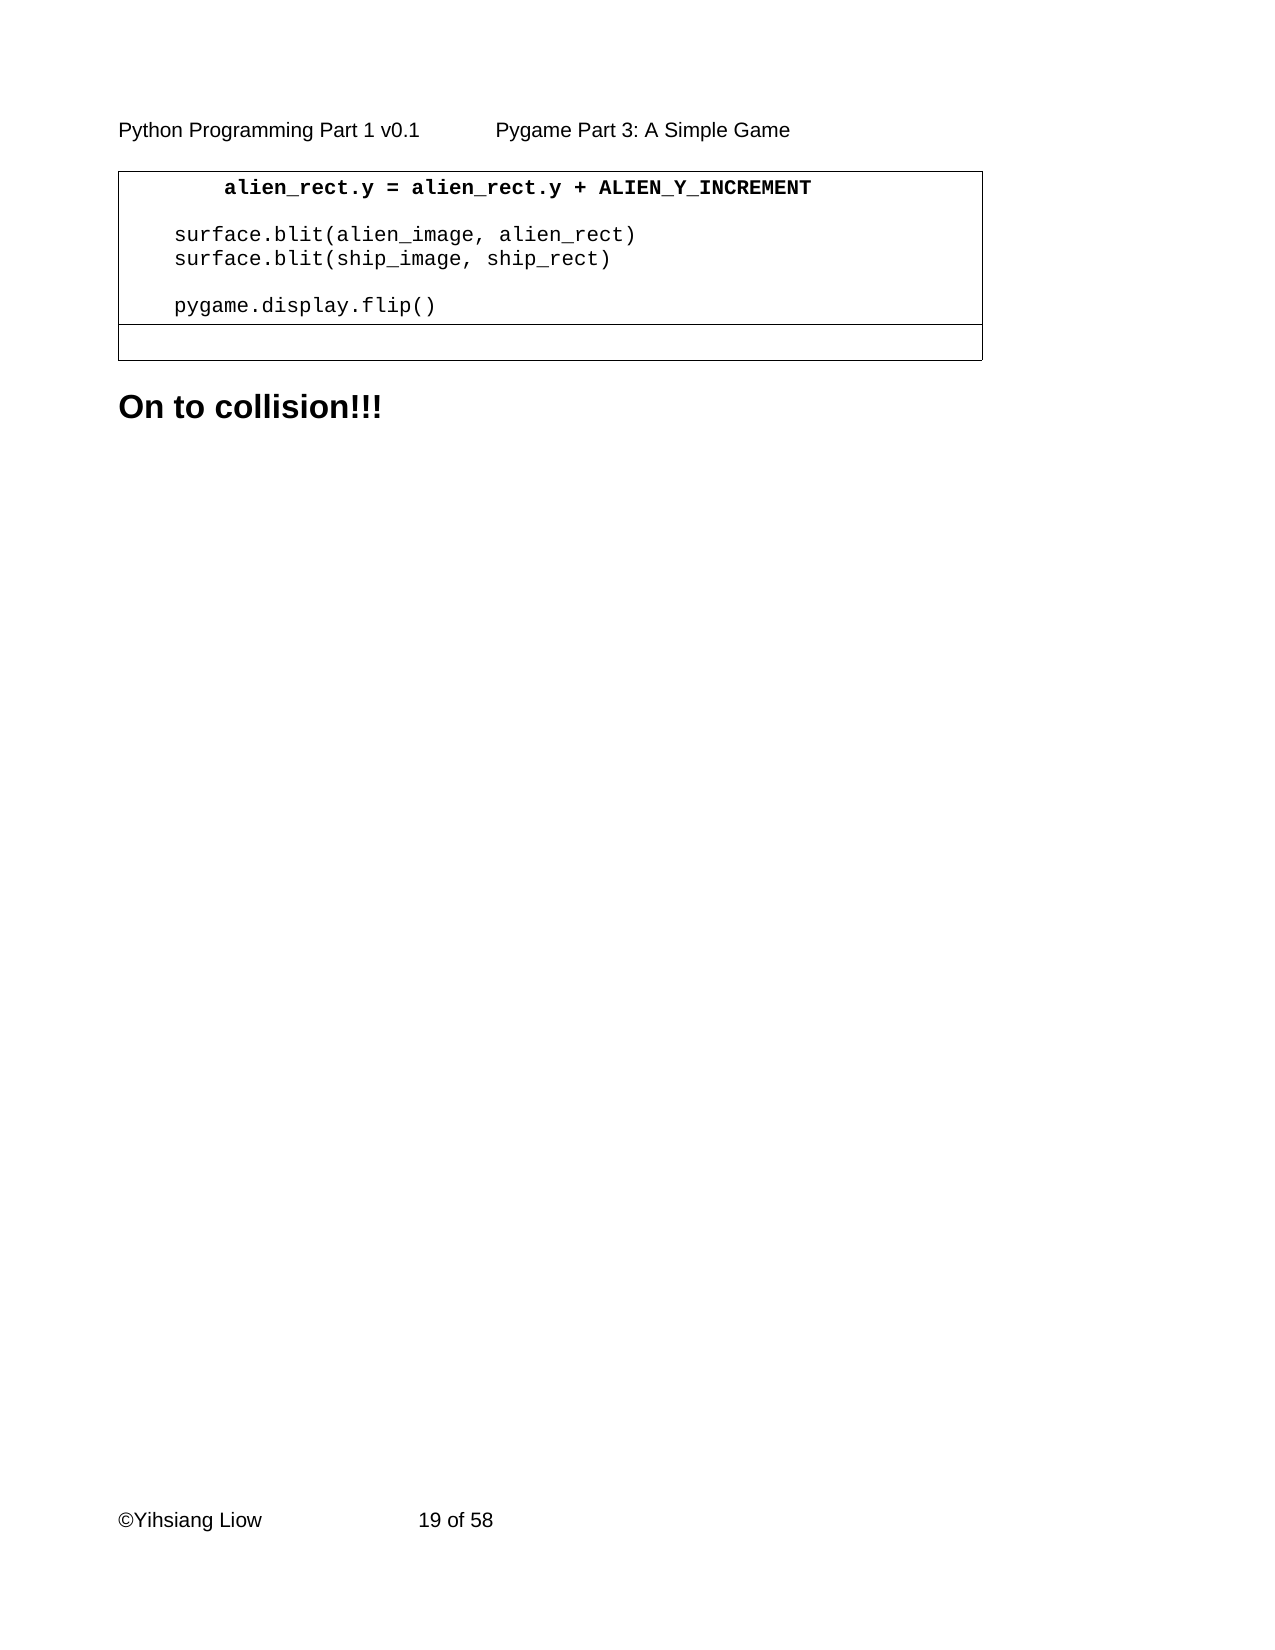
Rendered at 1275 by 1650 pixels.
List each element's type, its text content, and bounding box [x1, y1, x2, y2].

text On to collision!!! [118, 388, 793, 425]
table_header alien_rect.y = alien_rect.y + ALIEN_Y_INCREMENT surface.blit(alien_image, alien_rect) surface.blit(ship_image, ship_rect) pygame.display.flip() [119, 172, 982, 324]
table_cell [119, 325, 982, 359]
